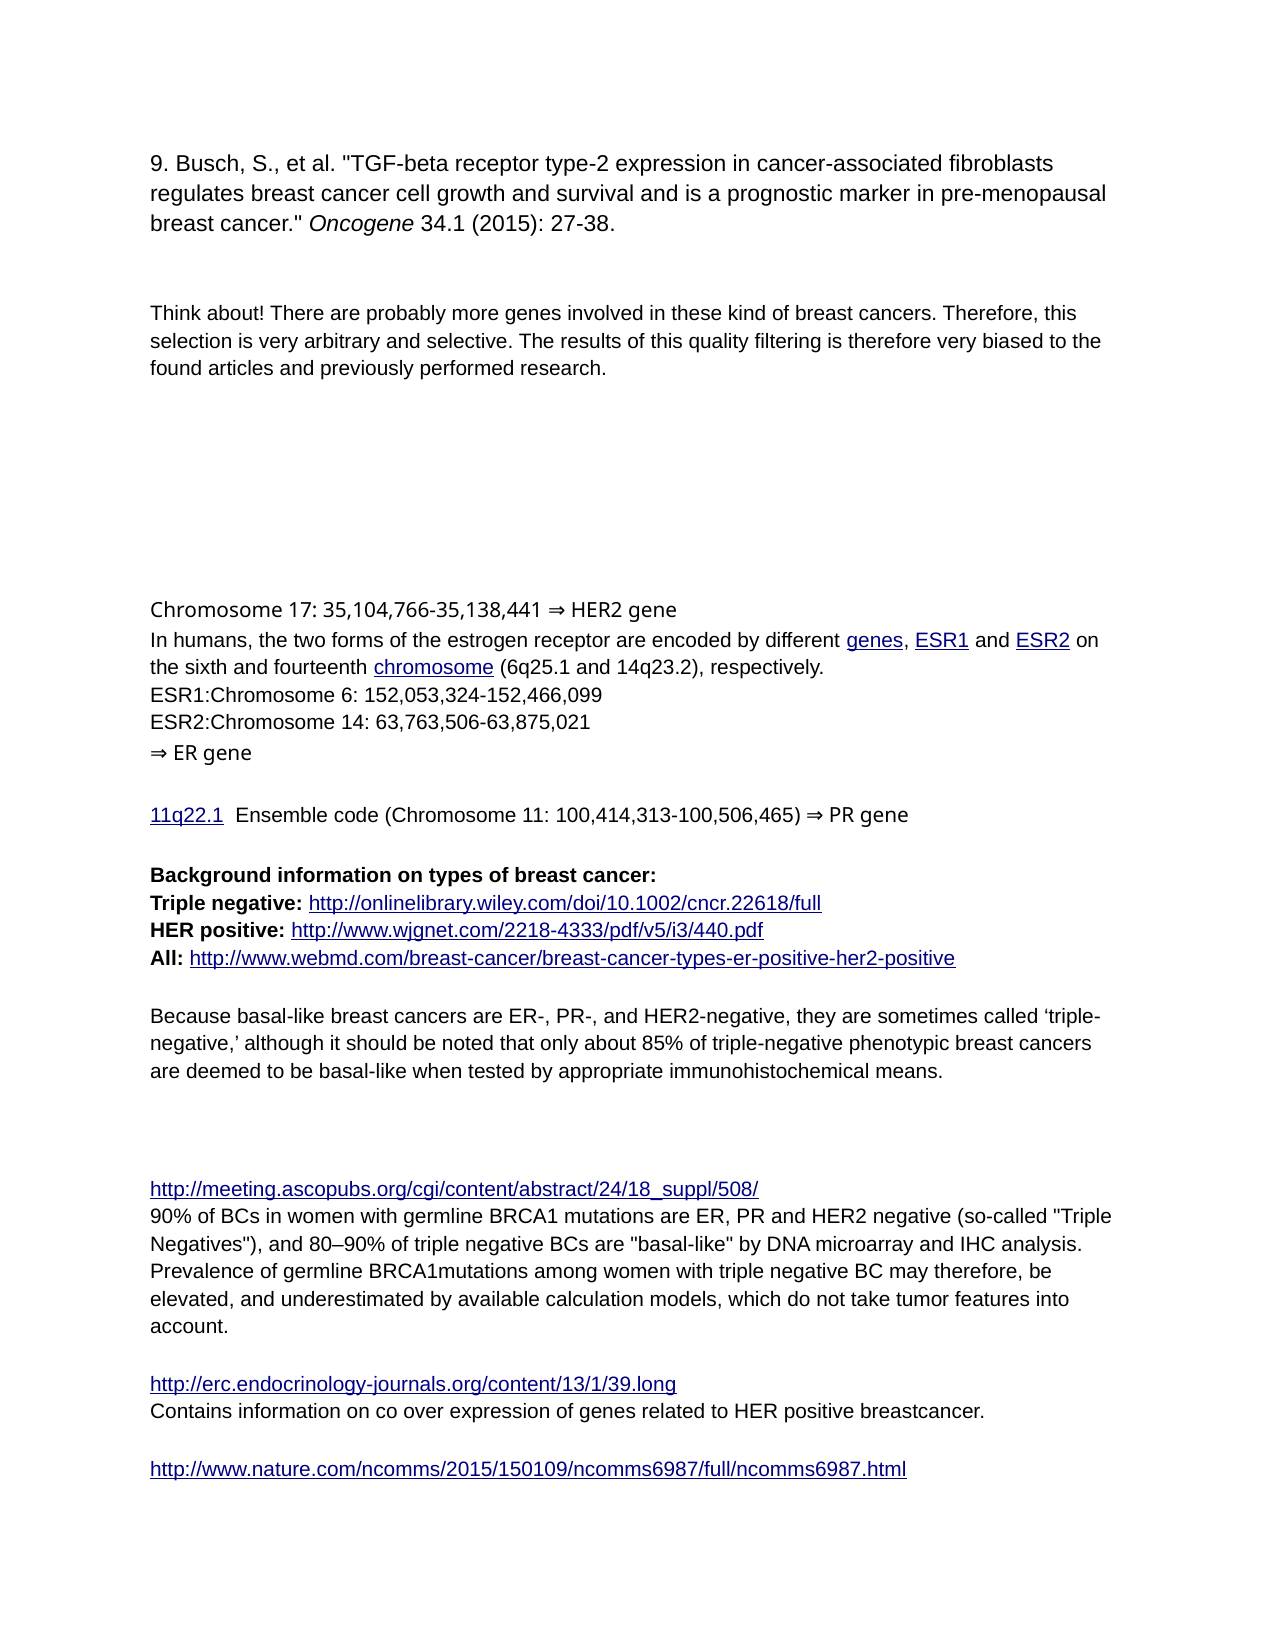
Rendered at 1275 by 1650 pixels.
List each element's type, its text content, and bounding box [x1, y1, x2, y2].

text 9. Busch, S., et al. "TGF-beta receptor type-2 expression in cancer-associated fibroblasts regulates breast cancer cell growth and survival and is a prognostic marker in pre-menopausal breast cancer." Oncogene 34.1 (2015): 27-38. [150, 150, 1125, 237]
text Background information on types of breast cancer: [150, 863, 1125, 887]
text Triple negative: http://onlinelibrary.wiley.com/doi/10.1002/cncr.22618/full [150, 891, 1125, 915]
text ⇒ ER gene [150, 738, 1125, 766]
text 11q22.1 Ensemble code (Chromosome 11: 100,414,313-100,506,465) ⇒ PR gene [150, 800, 1125, 829]
text Chromosome 17: 35,104,766-35,138,441 ⇒ HER2 gene [150, 595, 1125, 623]
text Because basal-like breast cancers are ER-, PR-, and HER2-negative, they are sometimes called ‘triple-negative,’ although it should be noted that only about 85% of triple-negative phenotypic breast cancers are deemed to be basal-like when tested by appropriate immunohistochemical means. [150, 1003, 1125, 1082]
text 90% of BCs in women with germline BRCA1 mutations are ER, PR and HER2 negative (so-called "Triple Negatives"), and 80–90% of triple negative BCs are "basal-like" by DNA microarray and IHC analysis. Prevalence of germline BRCA1mutations among women with triple negative BC may therefore, be elevated, and underestimated by available calculation models, which do not take tumor features into account. [150, 1204, 1125, 1338]
text Think about! There are probably more genes involved in these kind of breast cancers. Therefore, this selection is very arbitrary and selective. The results of this quality filtering is therefore very biased to the found articles and previously performed research. [150, 301, 1125, 380]
text ESR1:Chromosome 6: 152,053,324-152,466,099 [150, 683, 1125, 707]
text In humans, the two forms of the estrogen receptor are encoded by different genes, ESR1 and ESR2 on the sixth and fourteenth chromosome (6q25.1 and 14q23.2), respectively. [150, 628, 1125, 679]
text http://erc.endocrinology-journals.org/content/13/1/39.long [150, 1372, 1125, 1396]
text Contains information on co over expression of genes related to HER positive breastcancer. [150, 1399, 1125, 1423]
text HER positive: http://www.wjgnet.com/2218-4333/pdf/v5/i3/440.pdf [150, 918, 1125, 942]
text http://www.nature.com/ncomms/2015/150109/ncomms6987/full/ncomms6987.html [150, 1457, 1125, 1481]
text ESR2:Chromosome 14: 63,763,506-63,875,021 [150, 710, 1125, 734]
text http://meeting.ascopubs.org/cgi/content/abstract/24/18_suppl/508/ [150, 1177, 1125, 1201]
text All: http://www.webmd.com/breast-cancer/breast-cancer-types-er-positive-her2-positive [150, 946, 1125, 970]
